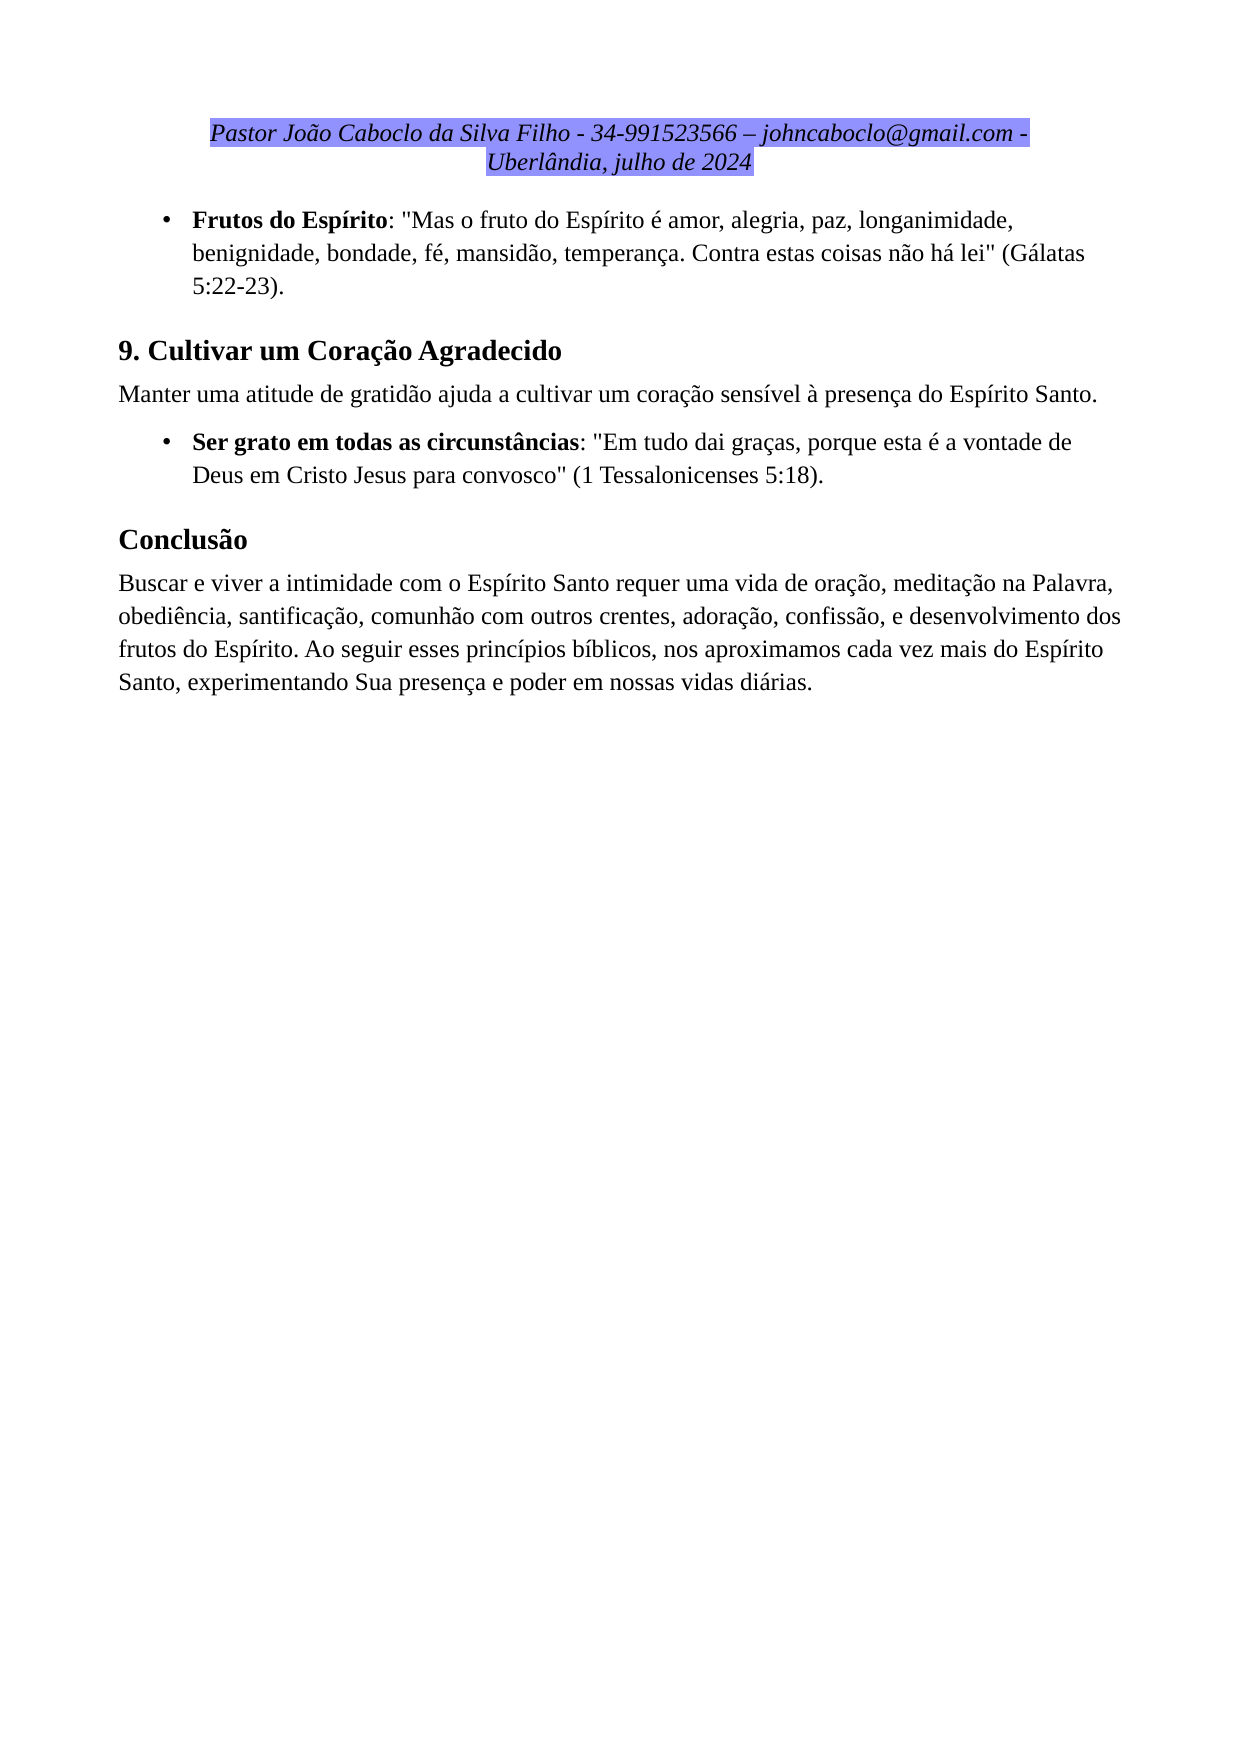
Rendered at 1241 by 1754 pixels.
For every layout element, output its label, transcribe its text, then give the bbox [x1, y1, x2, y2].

subtitle 9. Cultivar um Coração Agradecido [118, 333, 1122, 367]
text Buscar e viver a intimidade com o Espírito Santo requer uma vida de oração, meditação na Palavra, obediência, santificação, comunhão com outros crentes, adoração, confissão, e desenvolvimento dos frutos do Espírito. Ao seguir esses princípios bíblicos, nos aproximamos cada vez mais do Espírito Santo, experimentando Sua presença e poder em nossas vidas diárias. [118, 568, 1122, 696]
subtitle Conclusão [118, 522, 1122, 556]
text Manter uma atitude de gratidão ajuda a cultivar um coração sensível à presença do Espírito Santo. [118, 379, 1122, 408]
list Frutos do Espírito: "Mas o fruto do Espírito é amor, alegria, paz, longanimidade, benignidade, bondade, fé, mansidão, temperança. Contra estas coisas não há lei" (Gálatas 5:22-23). [162, 205, 1122, 300]
list Ser grato em todas as circunstâncias: "Em tudo dai graças, porque esta é a vontade de Deus em Cristo Jesus para convosco" (1 Tessalonicenses 5:18). [162, 427, 1122, 489]
